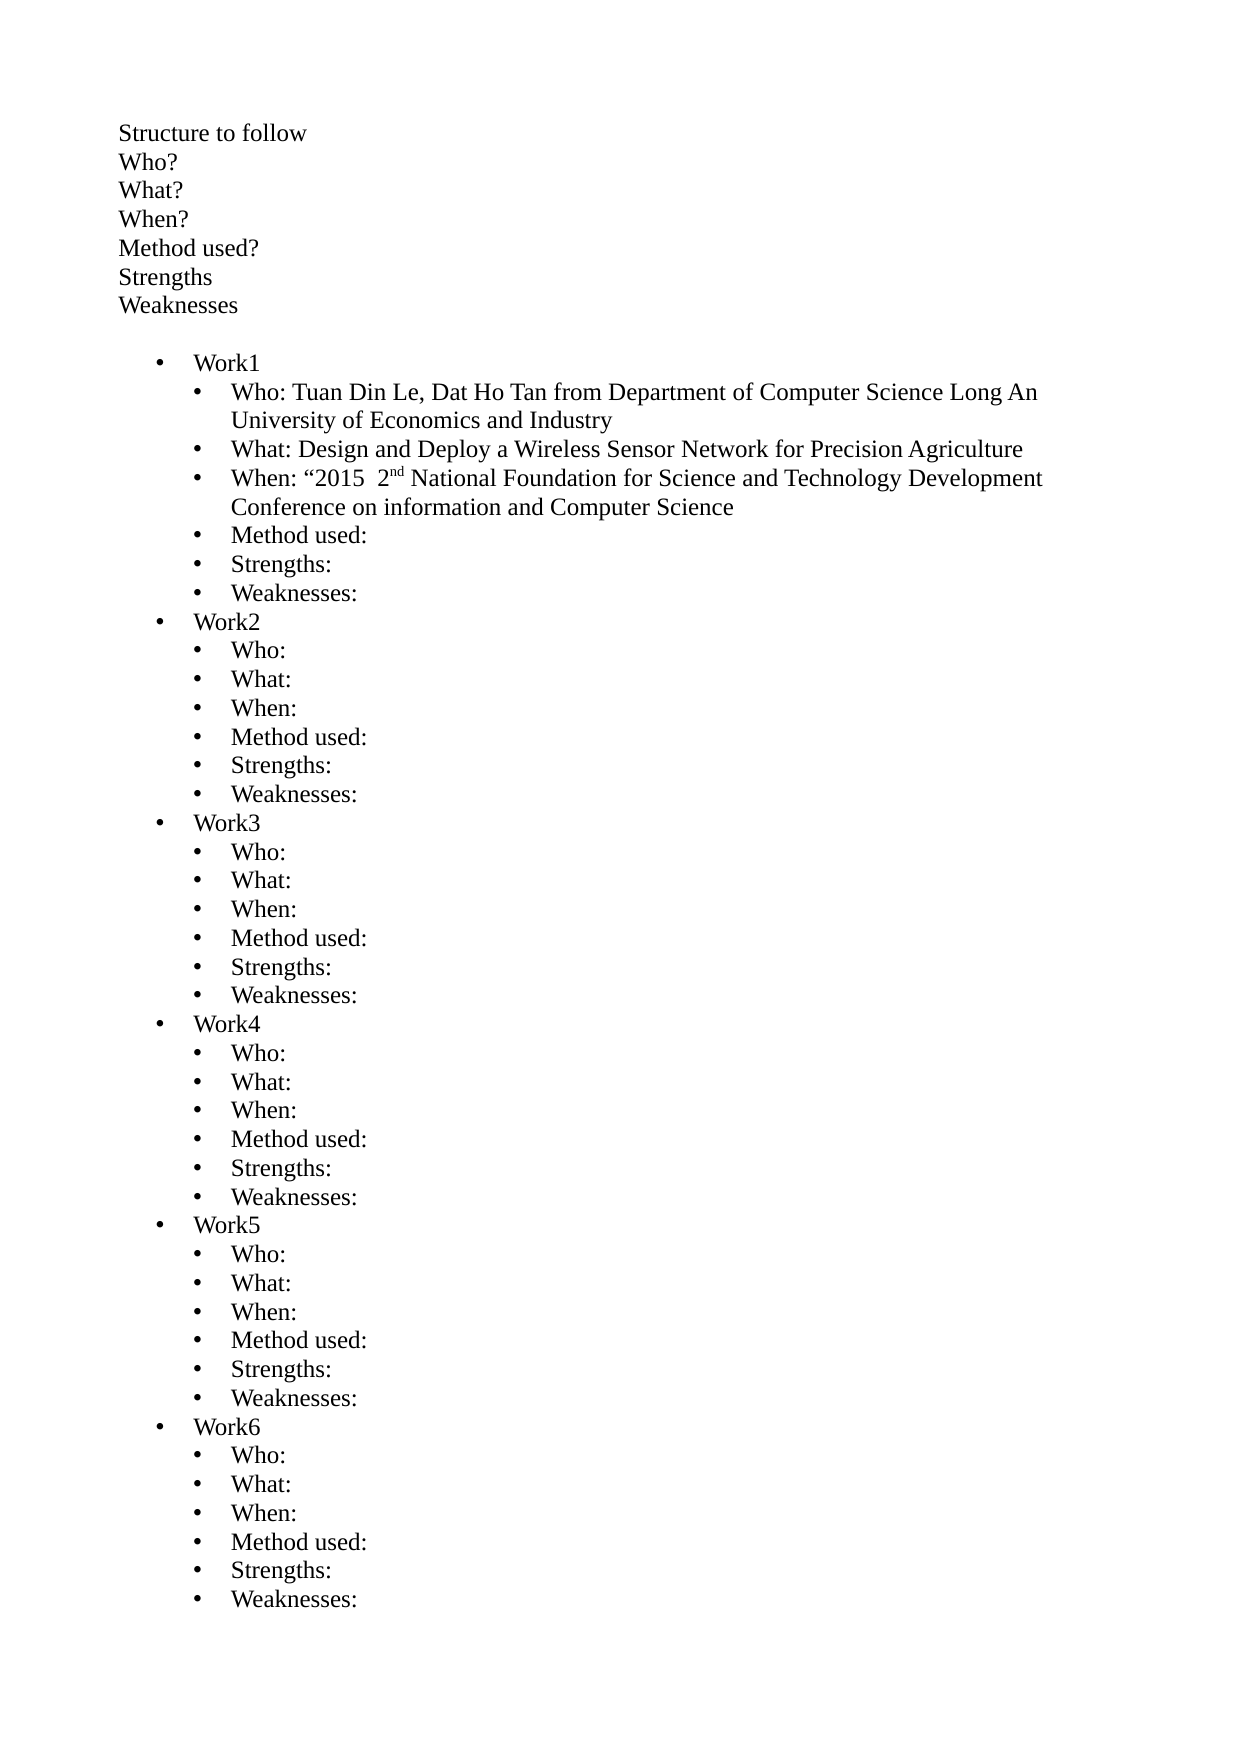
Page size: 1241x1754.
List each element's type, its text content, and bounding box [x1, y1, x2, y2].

list When: “2015 2nd National Foundation for Science and Technology Development Conference on information and Computer Science [193, 463, 1122, 521]
list What: [193, 866, 1122, 894]
list What: [193, 664, 1122, 693]
list Method used: [193, 521, 1122, 549]
list Who: [193, 837, 1122, 866]
text Strengths [118, 262, 1122, 291]
list Who: Tuan Din Le, Dat Ho Tan from Department of Computer Science Long An University of Economics and Industry [193, 377, 1122, 434]
list Strengths: [193, 1153, 1122, 1182]
list Weaknesses: [193, 779, 1122, 808]
list Strengths: [193, 952, 1122, 981]
list Who: [193, 1441, 1122, 1469]
list Weaknesses: [193, 578, 1122, 607]
list When: [193, 894, 1122, 923]
list Work1 [156, 348, 1122, 377]
text What? [118, 176, 1122, 204]
text When? [118, 204, 1122, 233]
list Method used: [193, 1124, 1122, 1153]
text Method used? [118, 233, 1122, 262]
list Method used: [193, 1527, 1122, 1556]
text Weaknesses [118, 291, 1122, 319]
list Weaknesses: [193, 981, 1122, 1009]
list Weaknesses: [193, 1383, 1122, 1412]
list Strengths: [193, 1556, 1122, 1584]
list Method used: [193, 923, 1122, 952]
list Weaknesses: [193, 1182, 1122, 1211]
list Who: [193, 1239, 1122, 1268]
text Structure to follow [118, 118, 1122, 147]
list Work2 [156, 607, 1122, 636]
list When: [193, 1297, 1122, 1326]
list Strengths: [193, 549, 1122, 578]
list Work4 [156, 1009, 1122, 1038]
list What: [193, 1469, 1122, 1498]
list When: [193, 1498, 1122, 1527]
list When: [193, 693, 1122, 722]
list What: [193, 1067, 1122, 1096]
list Who: [193, 636, 1122, 664]
list Work6 [156, 1412, 1122, 1441]
list Method used: [193, 722, 1122, 751]
list Work5 [156, 1211, 1122, 1239]
list Method used: [193, 1326, 1122, 1354]
list Work3 [156, 808, 1122, 837]
list What: [193, 1268, 1122, 1297]
list Strengths: [193, 1354, 1122, 1383]
list When: [193, 1096, 1122, 1124]
list Weaknesses: [193, 1584, 1122, 1613]
list What: Design and Deploy a Wireless Sensor Network for Precision Agriculture [193, 434, 1122, 463]
list Strengths: [193, 751, 1122, 779]
text Who? [118, 147, 1122, 176]
list Who: [193, 1038, 1122, 1067]
